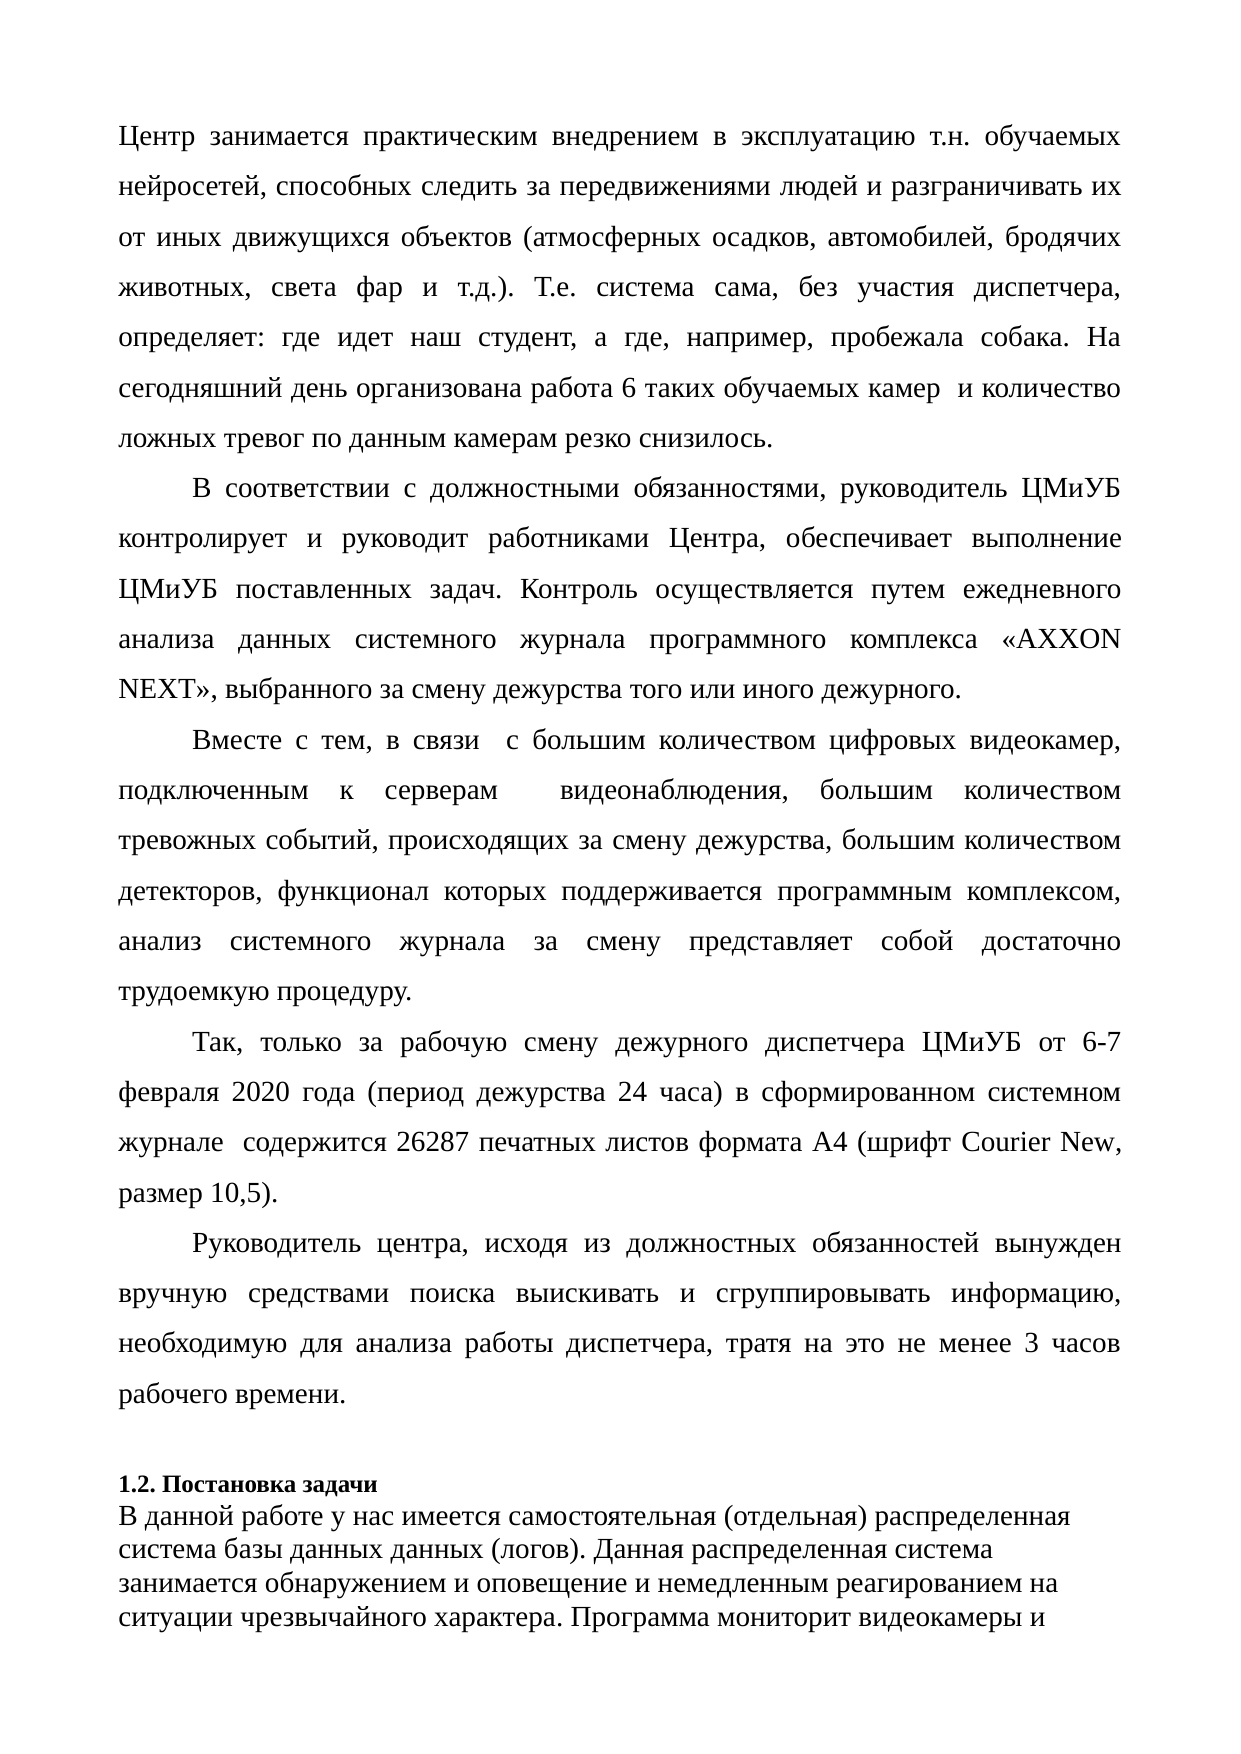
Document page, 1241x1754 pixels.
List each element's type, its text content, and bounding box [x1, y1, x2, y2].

text Вместе с тем, в связи с большим количеством цифровых видеокамер, подключенным к серверам видеонаблюдения, большим количеством тревожных событий, происходящих за смену дежурства, большим количеством детекторов, функционал которых поддерживается программным комплексом, анализ системного журнала за смену представляет собой достаточно трудоемкую процедуру. [118, 722, 1122, 1007]
text Центр занимается практическим внедрением в эксплуатацию т.н. обучаемых нейросетей, способных следить за передвижениями людей и разграничивать их от иных движущихся объектов (атмосферных осадков, автомобилей, бродячих животных, света фар и т.д.). Т.е. система сама, без участия диспетчера, определяет: где идет наш студент, а где, например, пробежала собака. На сегодняшний день организована работа 6 таких обучаемых камер и количество ложных тревог по данным камерам резко снизилось. [118, 118, 1122, 453]
text Руководитель центра, исходя из должностных обязанностей вынужден вручную средствами поиска выискивать и сгруппировывать информацию, необходимую для анализа работы диспетчера, тратя на это не менее 3 часов рабочего времени. [118, 1225, 1122, 1409]
text Так, только за рабочую смену дежурного диспетчера ЦМиУБ от 6-7 февраля 2020 года (период дежурства 24 часа) в сформированном системном журнале содержится 26287 печатных листов формата А4 (шрифт Courier New, размер 10,5). [118, 1024, 1122, 1208]
text В соответствии с должностными обязанностями, руководитель ЦМиУБ контролирует и руководит работниками Центра, обеспечивает выполнение ЦМиУБ поставленных задач. Контроль осуществляется путем ежедневного анализа данных системного журнала программного комплекса «AXXON NEXT», выбранного за смену дежурства того или иного дежурного. [118, 470, 1122, 705]
text В данной работе у нас имеется самостоятельная (отдельная) распределенная система базы данных данных (логов). Данная распределенная система занимается обнаружением и оповещение и немедленным реагированием на ситуации чрезвычайного характера. Программа мониторит видеокамеры и [118, 1498, 1122, 1632]
text 1.2. Постановка задачи [118, 1469, 1122, 1498]
